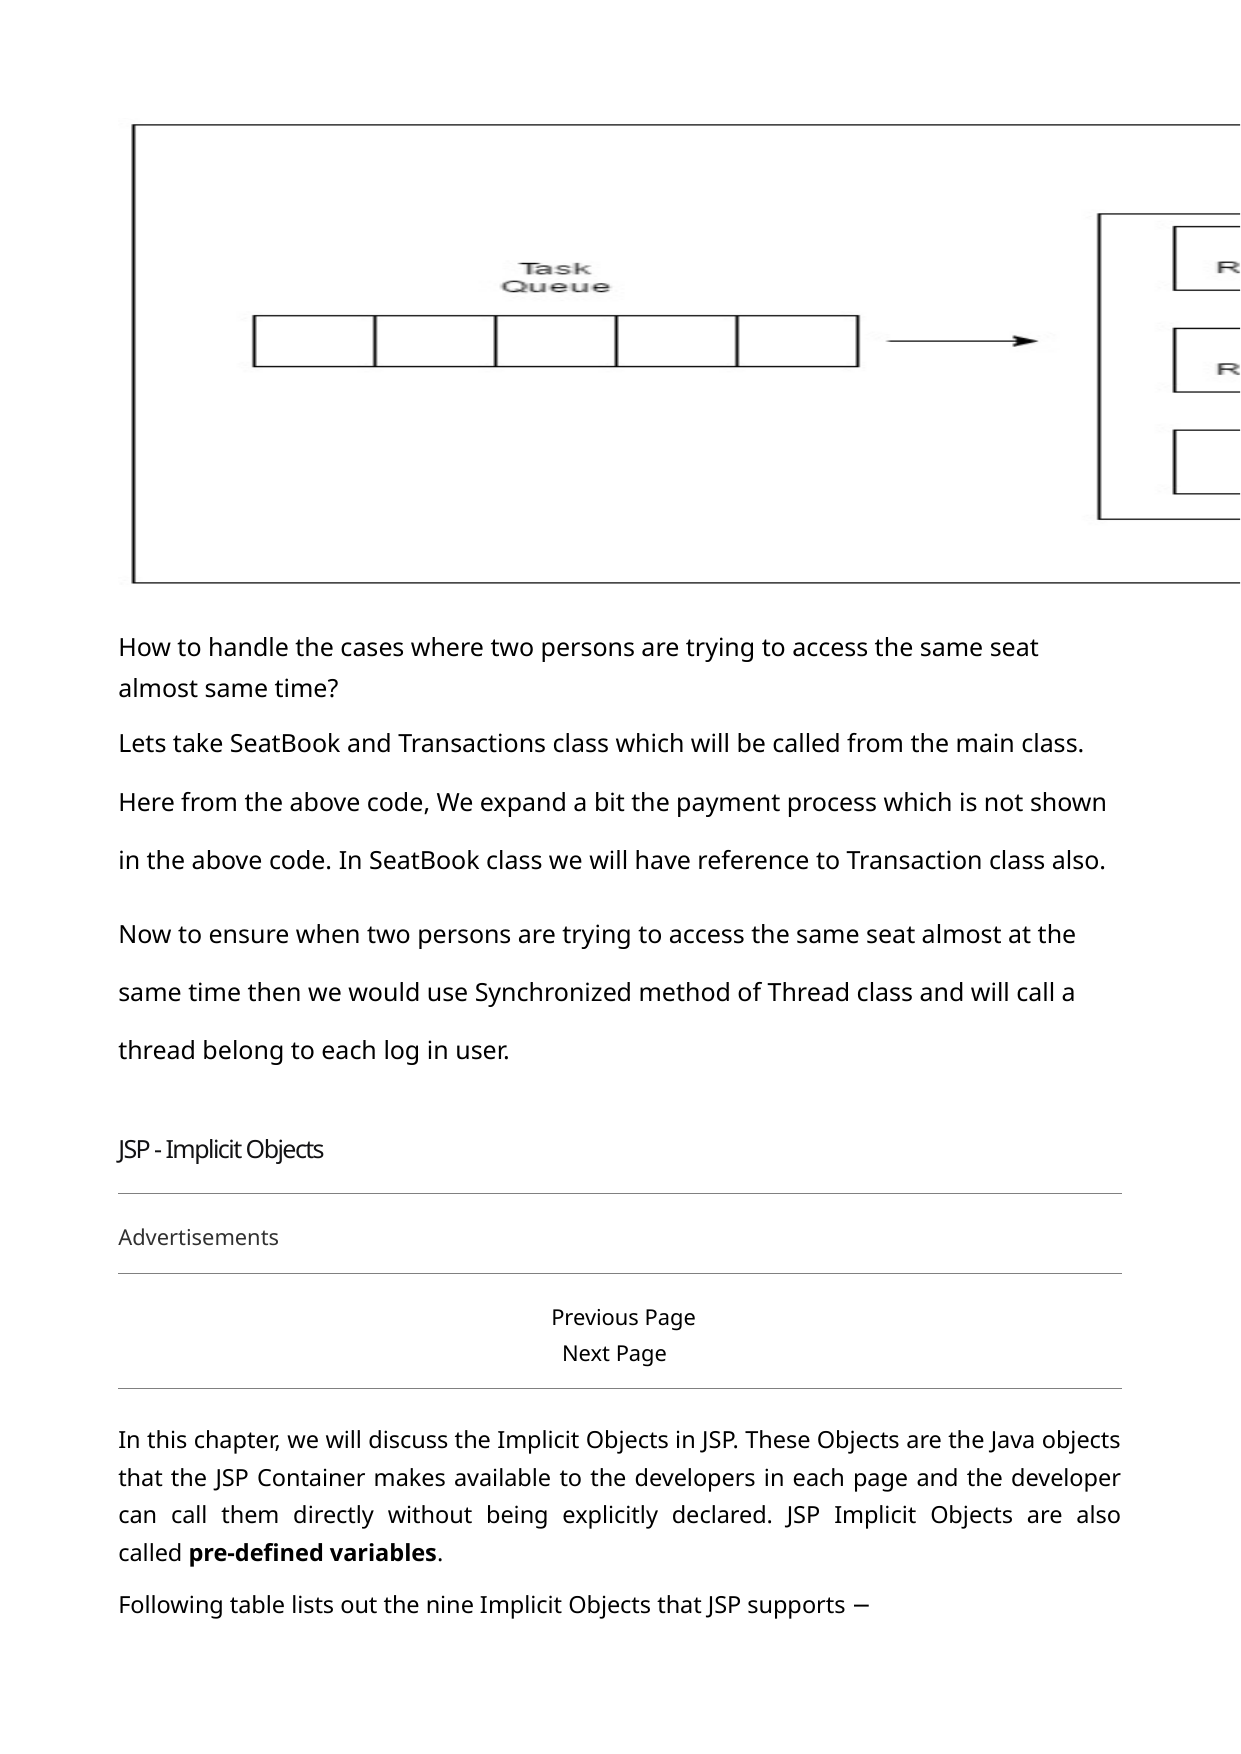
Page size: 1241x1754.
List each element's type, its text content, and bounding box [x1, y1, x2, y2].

text Lets take SeatBook and Transactions class which will be called from the main class. Here from the above code, We expand a bit the payment process which is not shown in the above code. In SeatBook class we will have reference to Transaction class also. [118, 726, 1122, 877]
picture [118, 118, 1241, 590]
text How to handle the cases where two persons are trying to access the same seat almost same time? [118, 630, 1122, 705]
text Following table lists out the nine Implicit Objects that JSP supports − [118, 1582, 1122, 1620]
text In this chapter, we will discuss the Implicit Objects in JSP. These Objects are the Java objects that the JSP Container makes available to the developers in each page and the developer can call them directly without being explicitly declared. JSP Implicit Objects are also called pre-defined variables. [118, 1418, 1122, 1568]
text Previous Page [118, 1302, 1122, 1332]
text Now to ensure when two persons are trying to access the same seat almost at the same time then we would use Synchronized method of Thread class and will call a thread belong to each log in user. [118, 916, 1122, 1067]
subtitle JSP - Implicit Objects [118, 1132, 1122, 1166]
text Advertisements [118, 1222, 1122, 1252]
text Next Page [118, 1338, 1122, 1368]
